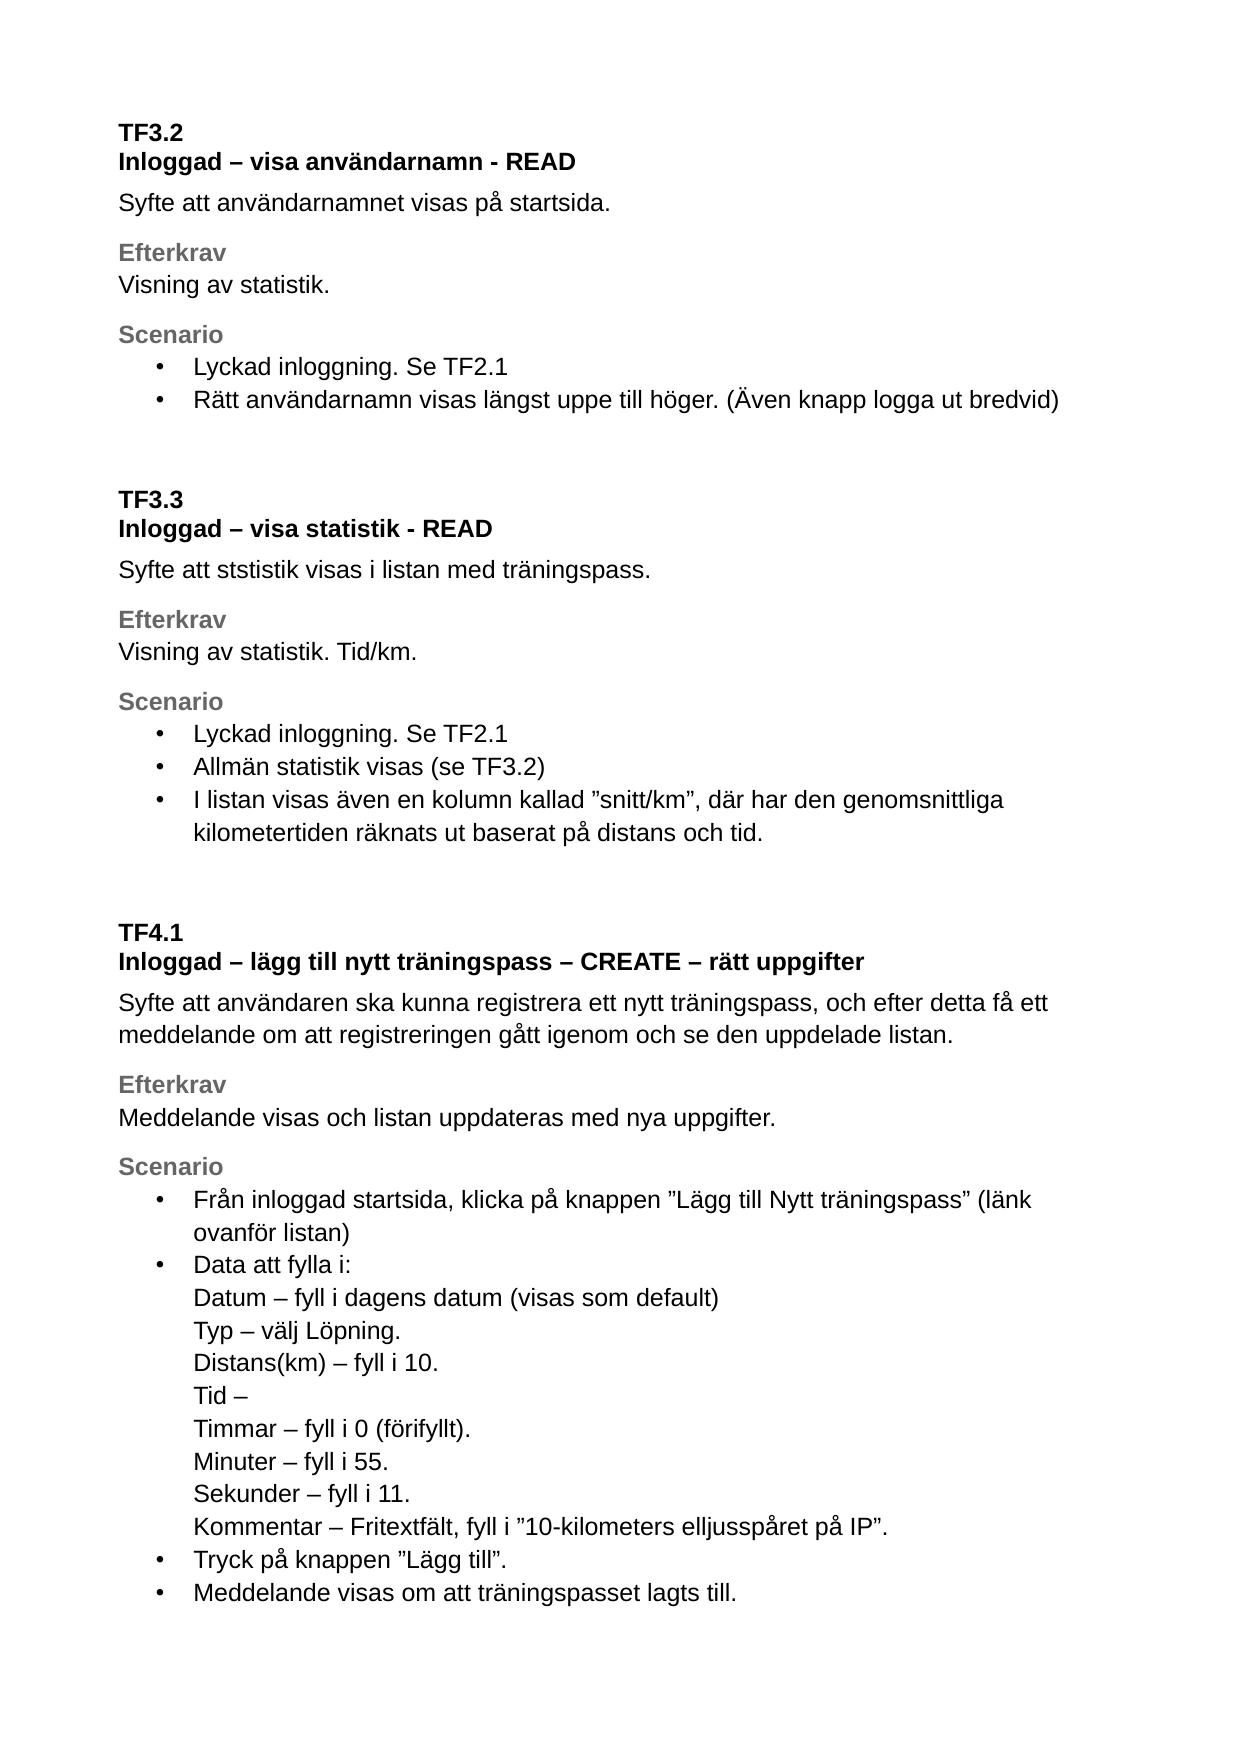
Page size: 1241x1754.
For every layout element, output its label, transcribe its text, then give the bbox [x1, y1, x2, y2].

list Timmar – fyll i 0 (förifyllt). [156, 1414, 1122, 1443]
list Distans(km) – fyll i 10. [156, 1348, 1122, 1377]
subtitle TF3.2 Inloggad – visa användarnamn - READ [118, 118, 1122, 176]
subtitle TF4.1 Inloggad – lägg till nytt träningspass – CREATE – rätt uppgifter [118, 918, 1122, 975]
text Syfte att användaren ska kunna registrera ett nytt träningspass, och efter detta få ett meddelande om att registreringen gått igenom och se den uppdelade listan. [118, 988, 1122, 1049]
subtitle Efterkrav [118, 1070, 1122, 1099]
text Syfte att användarnamnet visas på startsida. [118, 188, 1122, 217]
list Meddelande visas om att träningspasset lagts till. [156, 1577, 1122, 1606]
list Från inloggad startsida, klicka på knappen ”Lägg till Nytt träningspass” (länk ovanför listan) [156, 1185, 1122, 1246]
list Minuter – fyll i 55. [156, 1447, 1122, 1475]
list Data att fylla i: Datum – fyll i dagens datum (visas som default) [156, 1250, 1122, 1312]
list Lyckad inloggning. Se TF2.1 [156, 719, 1122, 748]
subtitle TF3.3 Inloggad – visa statistik - READ [118, 485, 1122, 543]
text Visning av statistik. [118, 270, 1122, 299]
subtitle Scenario [118, 319, 1122, 348]
list Rätt användarnamn visas längst uppe till höger. (Även knapp logga ut bredvid) [156, 385, 1122, 414]
list Sekunder – fyll i 11. [156, 1479, 1122, 1508]
list I listan visas även en kolumn kallad ”snitt/km”, där har den genomsnittliga kilometertiden räknats ut baserat på distans och tid. [156, 785, 1122, 847]
list Typ – välj Löpning. [156, 1316, 1122, 1344]
subtitle Scenario [118, 1152, 1122, 1181]
text Meddelande visas och listan uppdateras med nya uppgifter. [118, 1103, 1122, 1131]
list Allmän statistik visas (se TF3.2) [156, 752, 1122, 781]
subtitle Efterkrav [118, 604, 1122, 633]
list Kommentar – Fritextfält, fyll i ”10-kilometers elljusspåret på IP”. [156, 1512, 1122, 1541]
text Syfte att ststistik visas i listan med träningspass. [118, 555, 1122, 584]
text Visning av statistik. Tid/km. [118, 637, 1122, 666]
subtitle Efterkrav [118, 237, 1122, 266]
list Tryck på knappen ”Lägg till”. [156, 1545, 1122, 1573]
list Lyckad inloggning. Se TF2.1 [156, 352, 1122, 381]
list Tid – [156, 1381, 1122, 1410]
subtitle Scenario [118, 687, 1122, 715]
